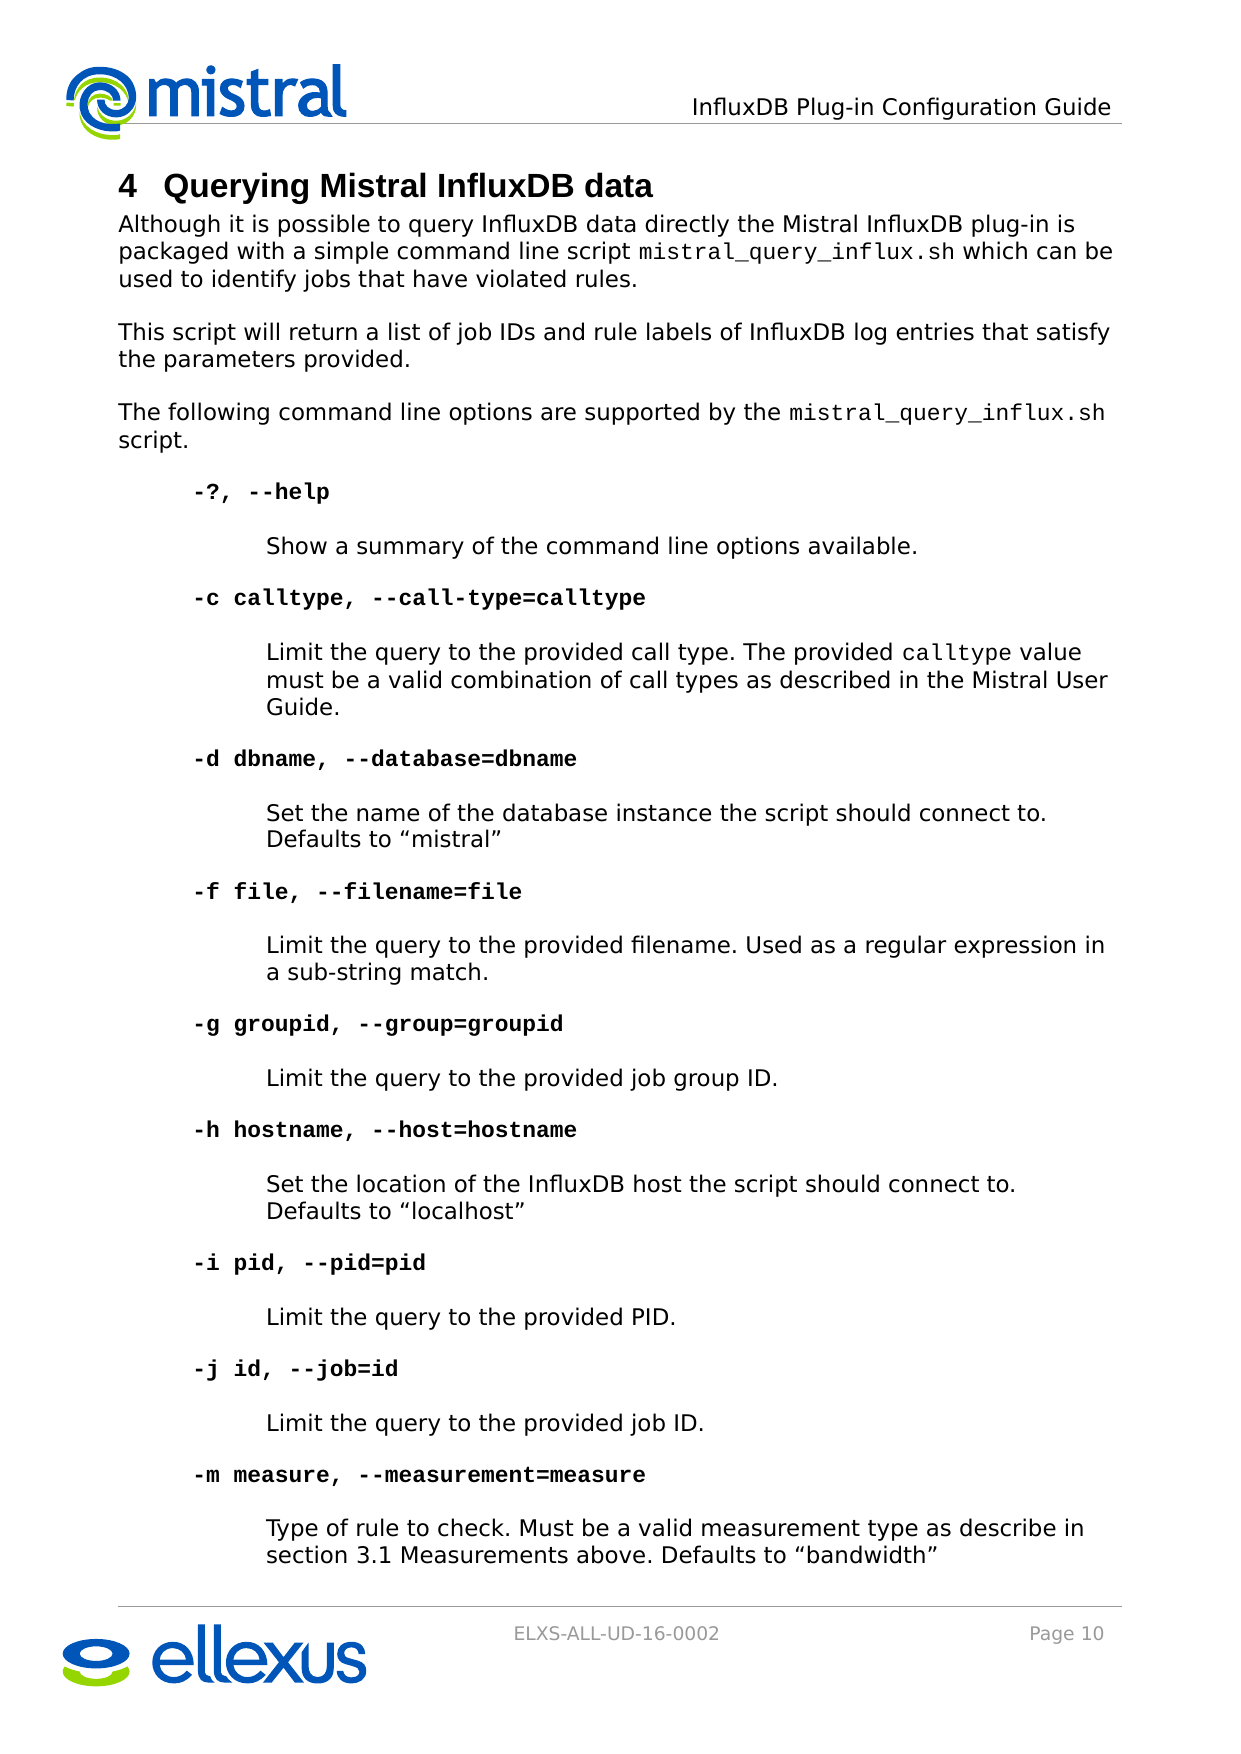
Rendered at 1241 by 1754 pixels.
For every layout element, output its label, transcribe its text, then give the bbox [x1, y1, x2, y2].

text -c calltype, --call-type=calltype [192, 587, 1122, 613]
text -j id, --job=id [192, 1357, 1122, 1383]
text -d dbname, --database=dbname [192, 747, 1122, 773]
text Although it is possible to query InfluxDB data directly the Mistral InfluxDB plug-in is packaged with a simple command line script mistral_query_influx.sh which can be used to identify jobs that have violated rules. [118, 211, 1122, 293]
text Type of rule to check. Must be a valid measurement type as describe in section 3.1 Measurements above. Defaults to “bandwidth” [266, 1516, 1122, 1569]
text -?, --help [192, 481, 1122, 507]
text The following command line options are supported by the mistral_query_influx.sh script. [118, 399, 1122, 454]
text Set the location of the InfluxDB host the script should connect to. Defaults to “localhost” [266, 1171, 1122, 1224]
text Show a summary of the command line options available. [266, 533, 1122, 560]
text Set the name of the database instance the script should connect to. Defaults to “mistral” [266, 800, 1122, 853]
text -i pid, --pid=pid [192, 1251, 1122, 1277]
text -g groupid, --group=groupid [192, 1013, 1122, 1038]
text Limit the query to the provided filename. Used as a regular expression in a sub-string match. [266, 933, 1122, 986]
text -m measure, --measurement=measure [192, 1463, 1122, 1489]
text Limit the query to the provided PID. [266, 1304, 1122, 1330]
subtitle Querying Mistral InfluxDB data [118, 166, 1122, 205]
text Limit the query to the provided call type. The provided calltype value must be a valid combination of call types as described in the Mistral User Guide. [266, 639, 1122, 721]
text This script will return a list of job IDs and rule labels of InfluxDB log entries that satisfy the parameters provided. [118, 319, 1122, 373]
text -f file, --filename=file [192, 880, 1122, 906]
text -h hostname, --host=hostname [192, 1118, 1122, 1144]
text Limit the query to the provided job ID. [266, 1410, 1122, 1436]
text Limit the query to the provided job group ID. [266, 1065, 1122, 1092]
